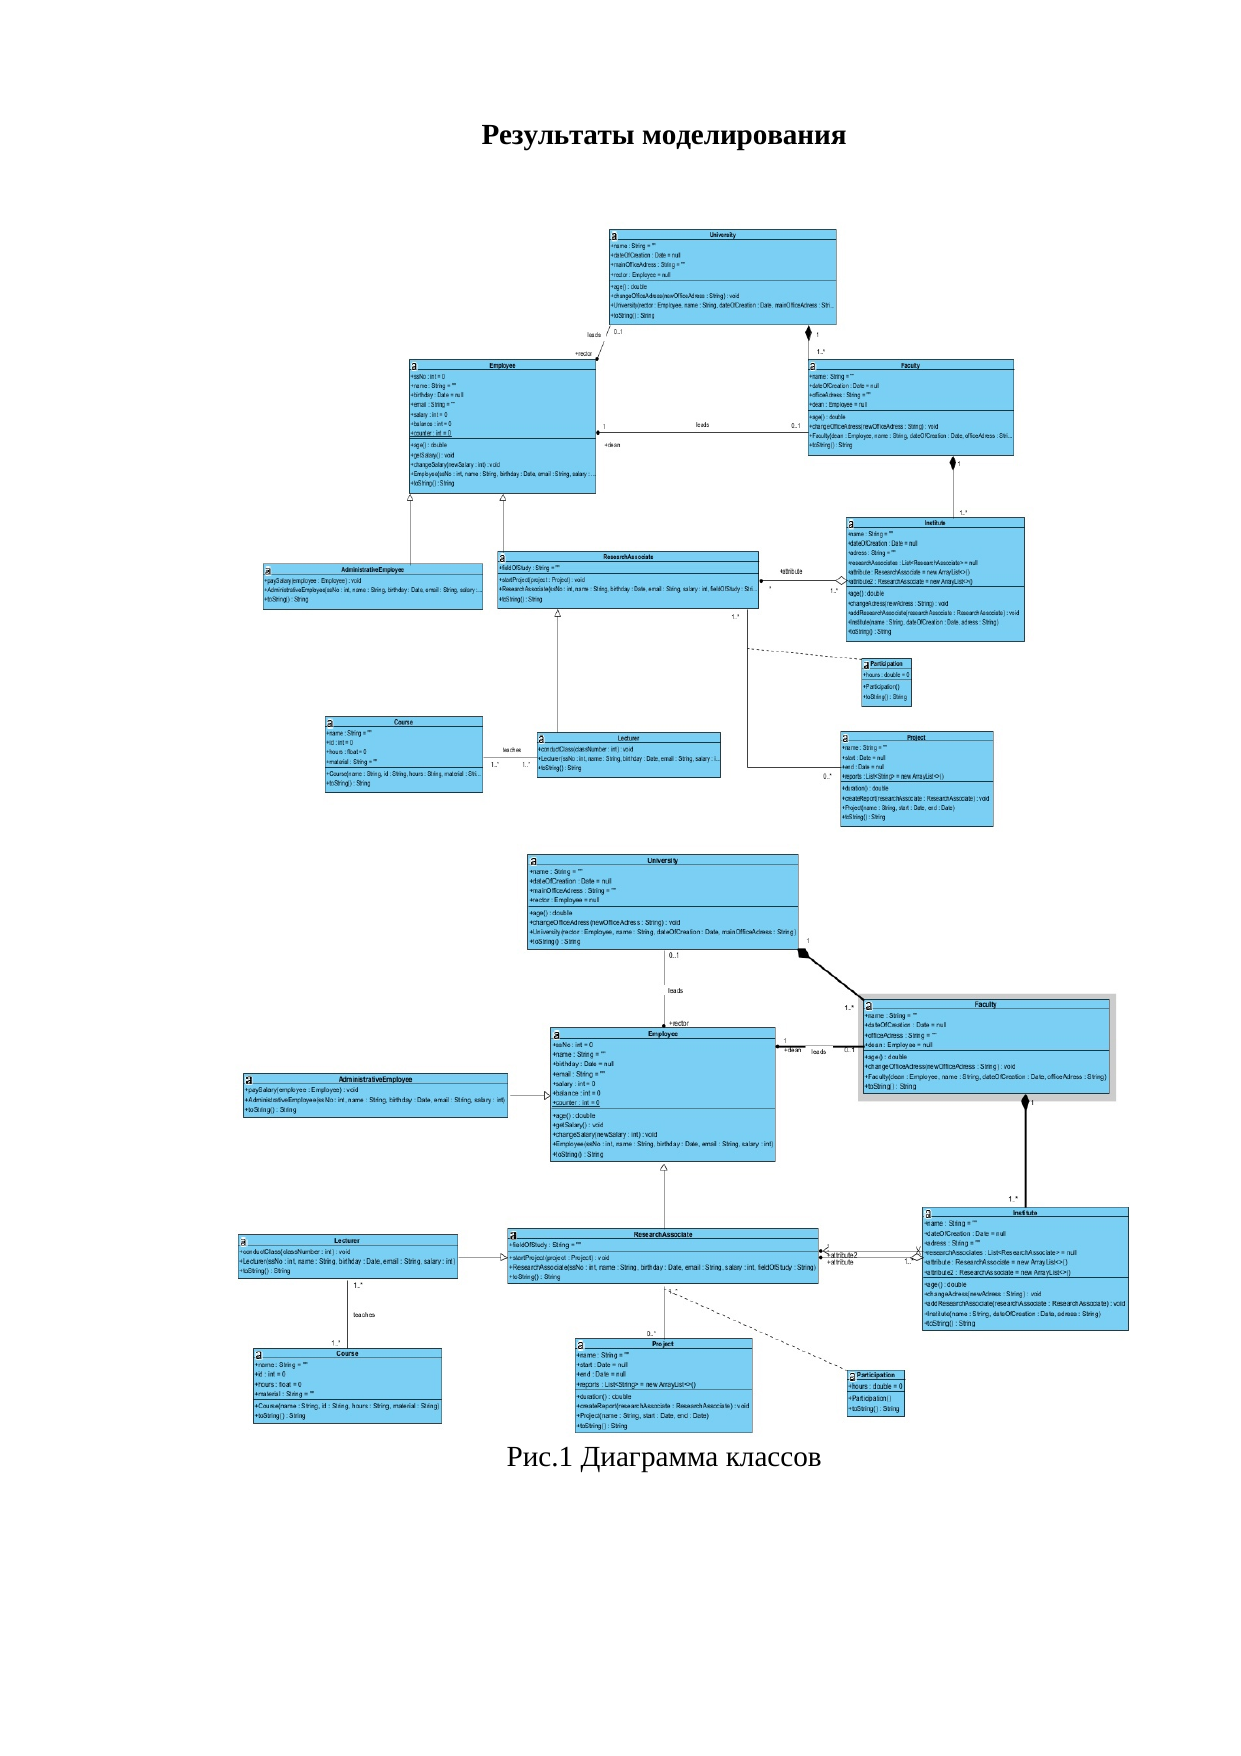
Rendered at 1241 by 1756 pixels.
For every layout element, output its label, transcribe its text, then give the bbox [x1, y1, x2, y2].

text Результаты моделирования [424, 117, 904, 151]
text Рис.1 Диаграмма классов [505, 1439, 823, 1473]
